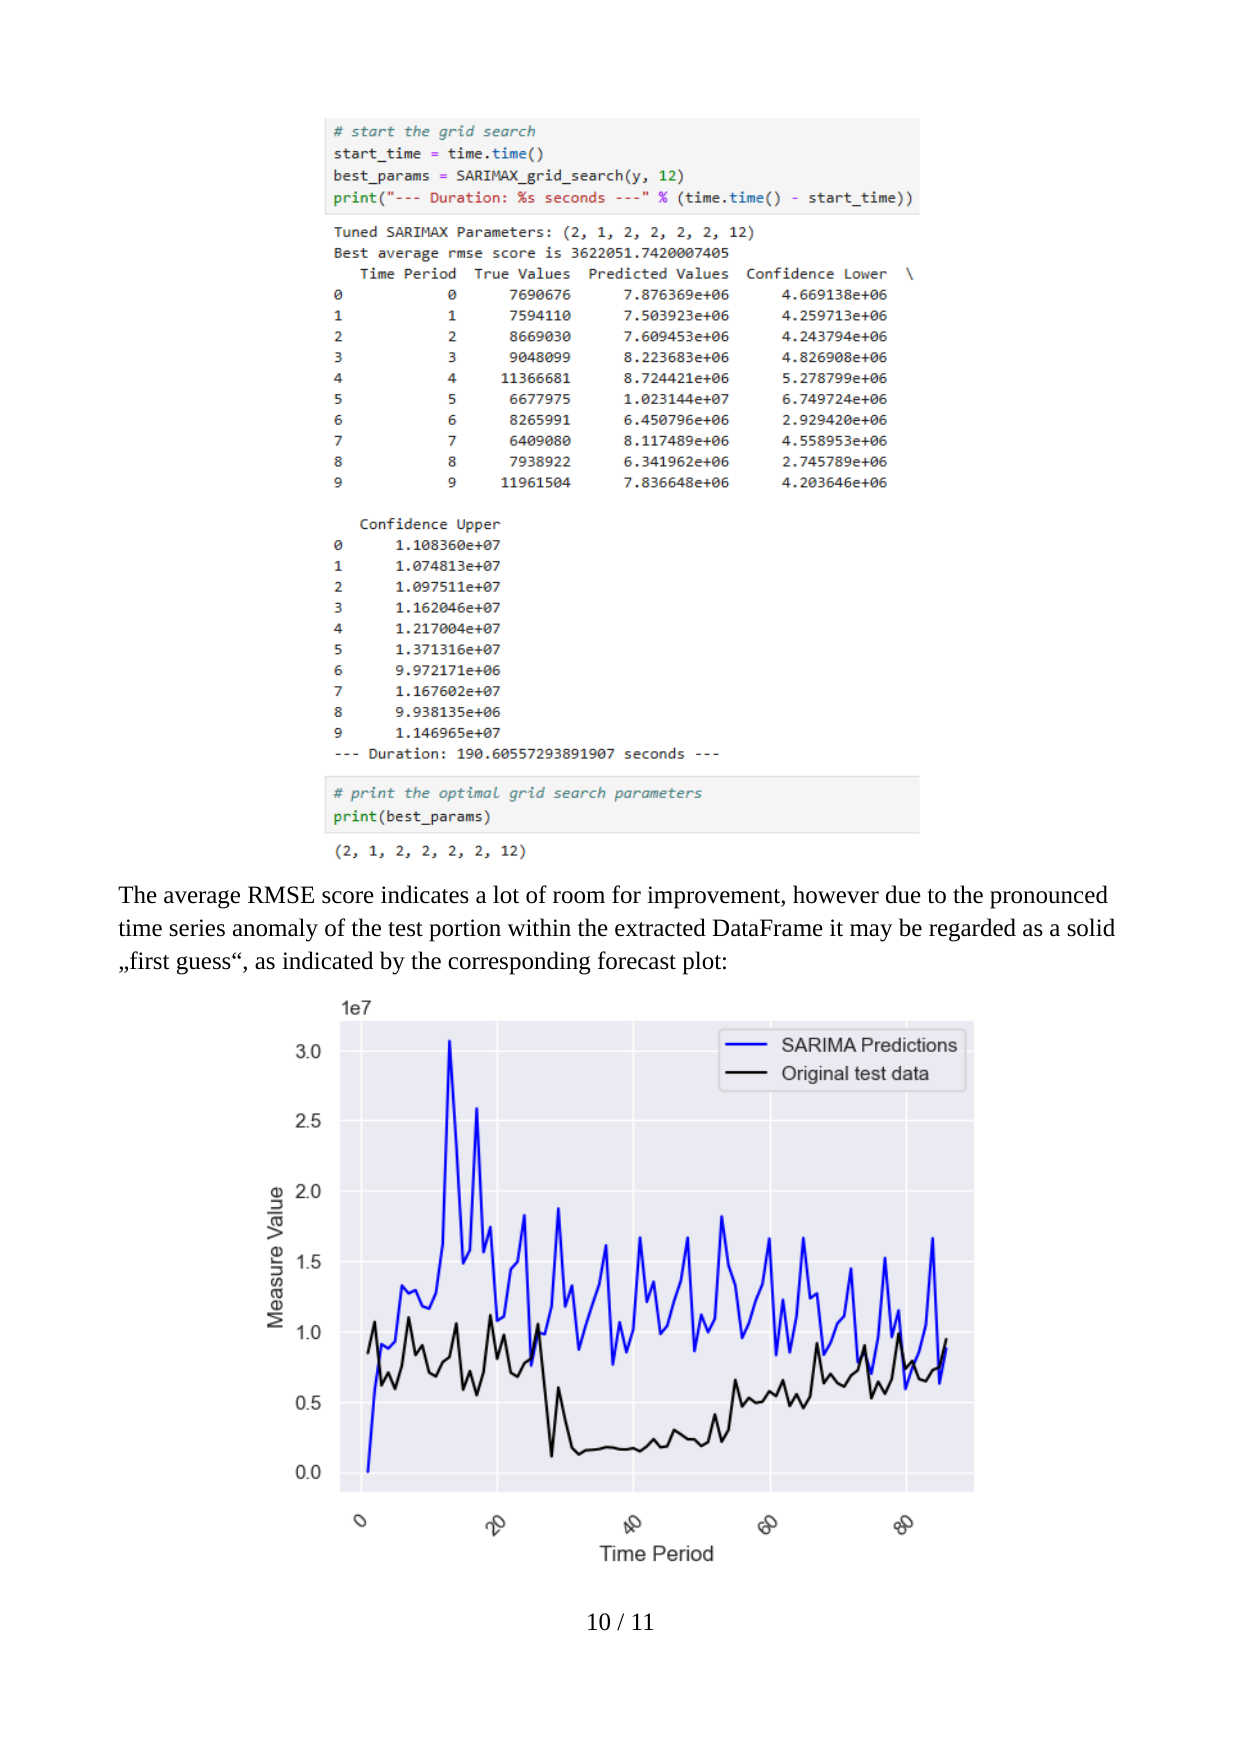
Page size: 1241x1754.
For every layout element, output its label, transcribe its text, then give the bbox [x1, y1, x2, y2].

text The average RMSE score indicates a lot of room for improvement, however due to the pronounced time series anomaly of the test portion within the extracted DataFrame it may be regarded as a solid „first guess“, as indicated by the corresponding forecast plot: [118, 880, 1122, 974]
picture [320, 118, 920, 868]
picture [257, 993, 983, 1574]
